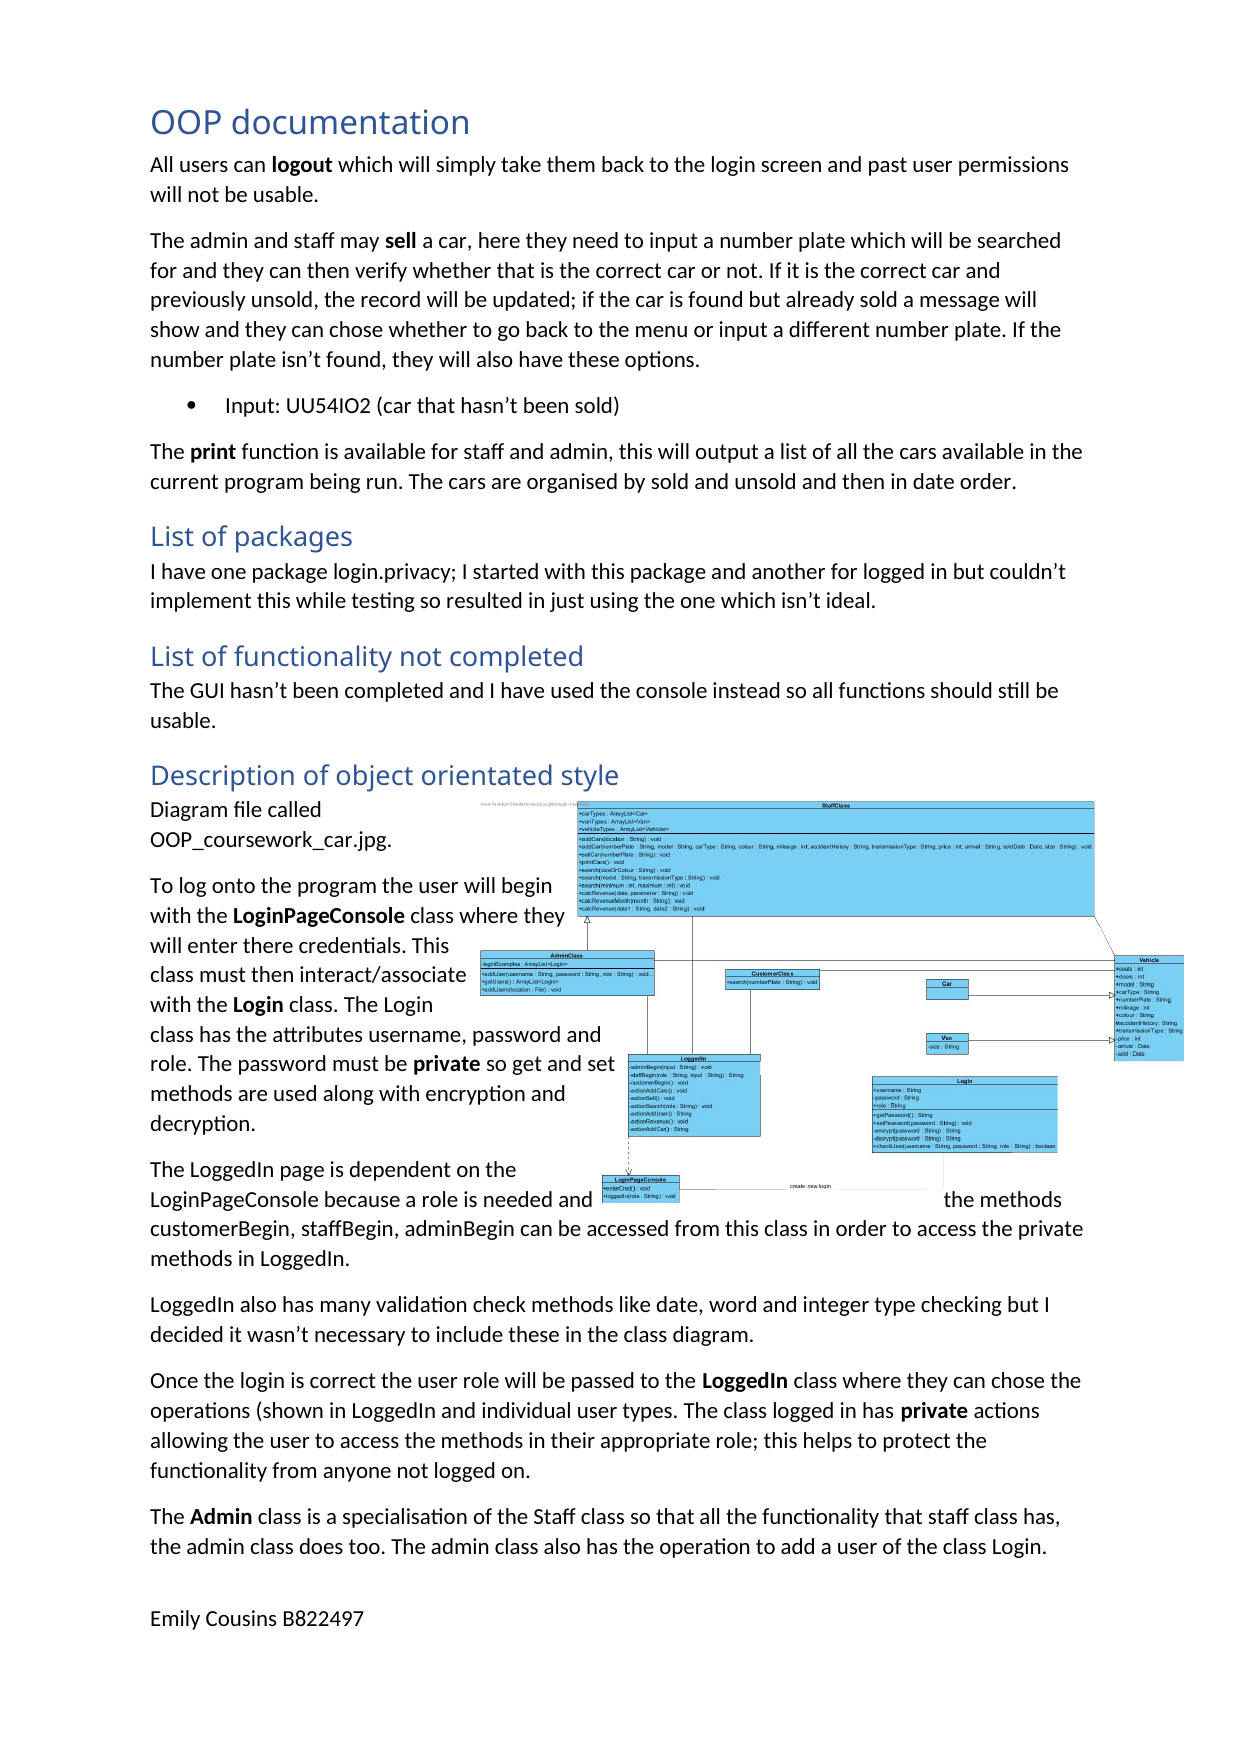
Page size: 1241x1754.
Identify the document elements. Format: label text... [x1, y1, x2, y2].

text The LoggedIn page is dependent on the LoginPageConsole because a role is needed and the methods customerBegin, staffBegin, adminBegin can be accessed from this class in order to access the private methods in LoggedIn. [150, 1155, 1090, 1272]
subtitle List of functionality not completed [150, 637, 1090, 674]
text Diagram file called OOP_coursework_car.jpg. [150, 795, 1090, 853]
subtitle Description of object orientated style [150, 756, 1090, 793]
text The GUI hasn’t been completed and I have used the console instead so all functions should still be usable. [150, 676, 1090, 734]
text Once the login is correct the user role will be passed to the LoggedIn class where they can chose the operations (shown in LoggedIn and individual user types. The class logged in has private actions allowing the user to access the methods in their appropriate role; this helps to protect the functionality from anyone not logged on. [150, 1367, 1090, 1484]
text The print function is available for staff and admin, this will output a list of all the cars available in the current program being run. The cars are organised by sold and unsold and then in date order. [150, 437, 1090, 495]
text LoggedIn also has many validation check methods like date, word and integer type checking but I decided it wasn’t necessary to include these in the class diagram. [150, 1291, 1090, 1348]
text To log onto the program the user will begin with the LoginPageConsole class where they will enter there credentials. This class must then interact/associate with the Login class. The Login class has the attributes username, password and role. The password must be private so get and set methods are used along with encryption and decryption. [150, 871, 647, 1137]
text The Admin class is a specialisation of the Staff class so that all the functionality that staff class has, the admin class does too. The admin class also has the operation to add a user of the class Login. [150, 1502, 1090, 1560]
text The admin and staff may sell a car, here they need to input a number plate which will be searched for and they can then verify whether that is the correct car or not. If it is the correct car and previously unsold, the record will be updated; if the car is found but already sold a message will show and they can chose whether to go back to the menu or input a different number plate. If the number plate isn’t found, they will also have these options. [150, 226, 1090, 373]
list Input: UU54IO2 (car that hasn’t been sold) [187, 391, 1090, 419]
text [761, 1062, 1090, 1137]
text All users can logout which will simply take them back to the login screen and past user permissions will not be usable. [150, 150, 1090, 208]
text I have one package login.privacy; I started with this package and another for logged in but couldn’t implement this while testing so resulted in just using the one which isn’t ideal. [150, 557, 1090, 614]
subtitle List of packages [150, 518, 1090, 554]
